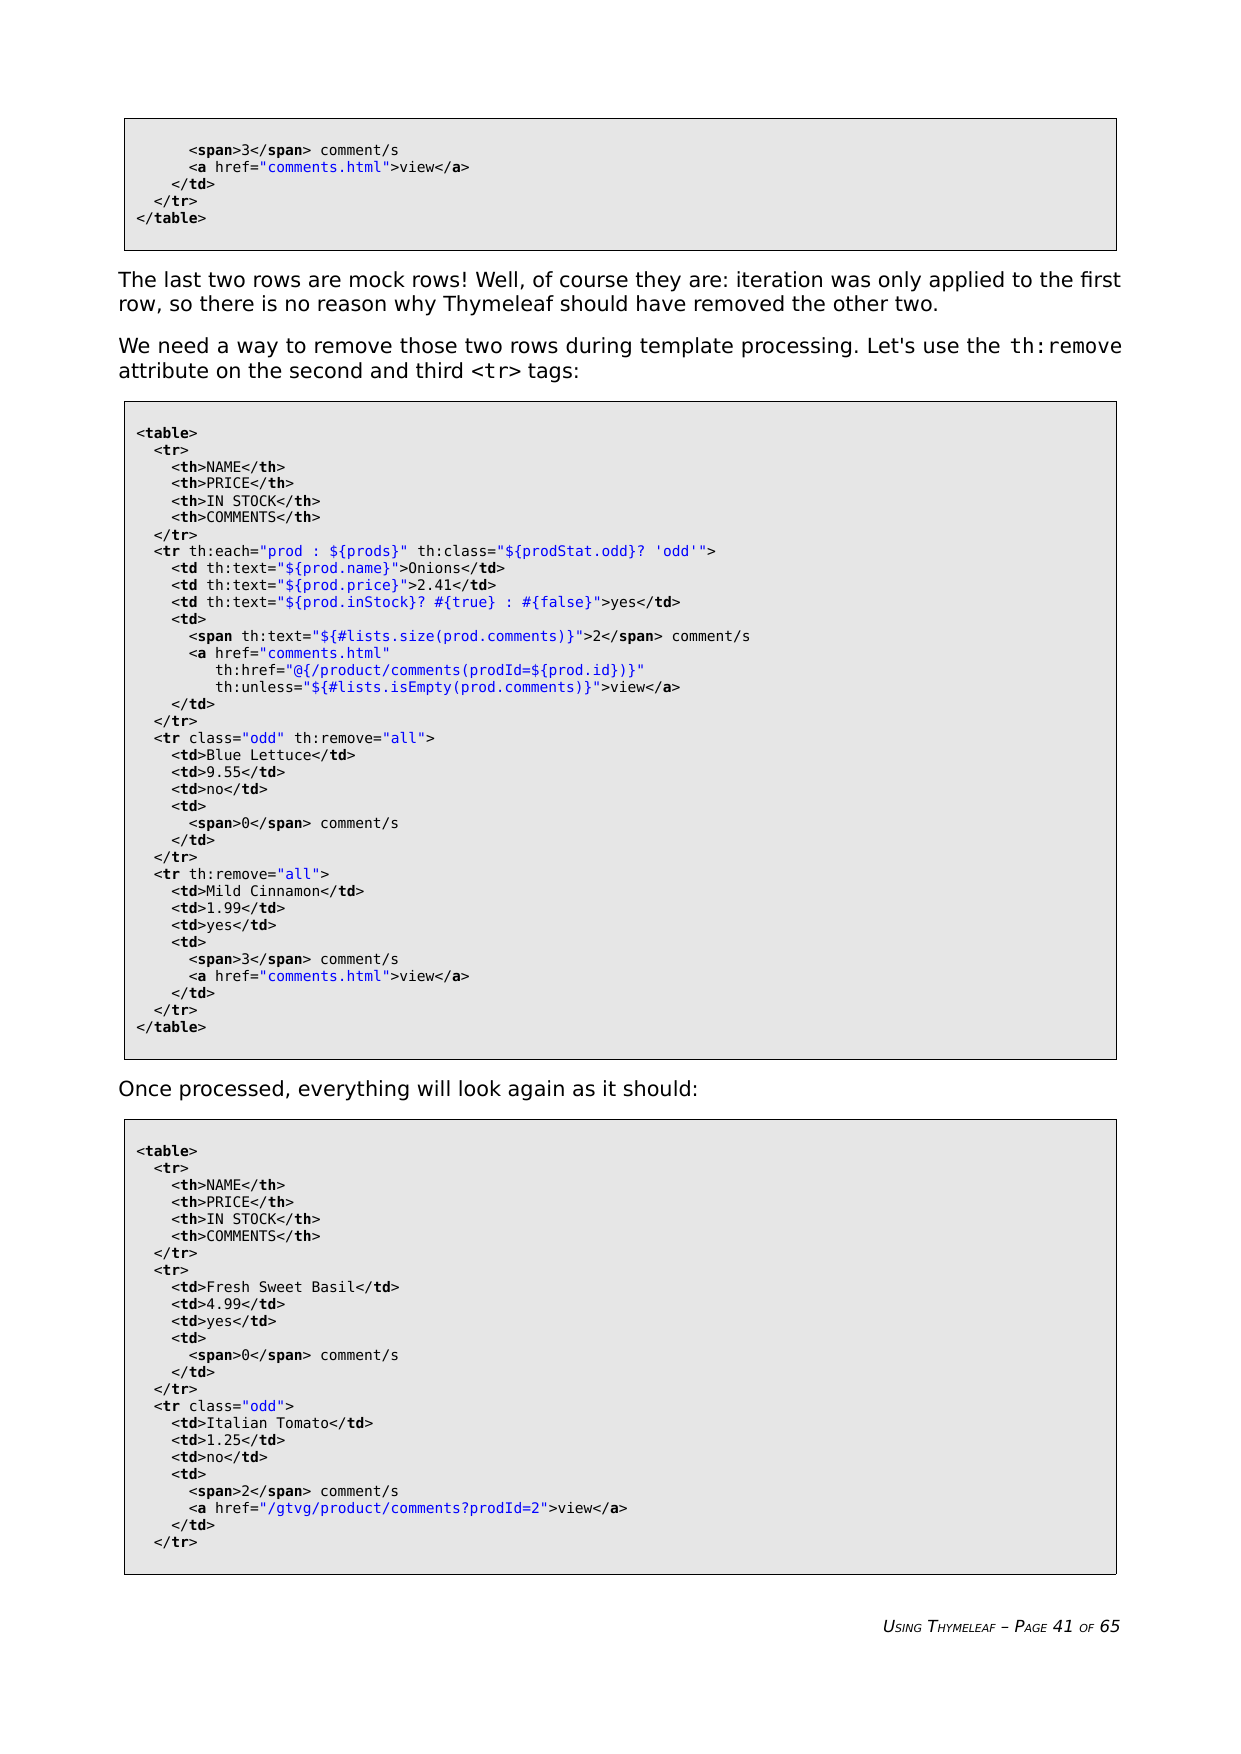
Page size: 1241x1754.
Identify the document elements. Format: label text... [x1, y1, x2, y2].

text We need a way to remove those two rows during template processing. Let's use the th:remove attribute on the second and third <tr> tags: [118, 334, 1122, 383]
text <table> <tr> <th>NAME</th> <th>PRICE</th> <th>IN STOCK</th> <th>COMMENTS</th> </tr> <tr th:each="prod : ${prods}" th:class="${prodStat.odd}? 'odd'"> <td th:text="${prod.name}">Onions</td> <td th:text="${prod.price}">2.41</td> <td th:text="${prod.inStock}? #{true} : #{false}">yes</td> <td> <span th:text="${#lists.size(prod.comments)}">2</span> comment/s <a href="comments.html" th:href="@{/product/comments(prodId=${prod.id})}" th:unless="${#lists.isEmpty(prod.comments)}">view</a> </td> </tr> <tr class="odd" th:remove="all"> <td>Blue Lettuce</td> <td>9.55</td> <td>no</td> <td> <span>0</span> comment/s </td> </tr> <tr th:remove="all"> <td>Mild Cinnamon</td> <td>1.99</td> <td>yes</td> <td> <span>3</span> comment/s <a href="comments.html">view</a> </td> </tr> </table> [125, 402, 1116, 1059]
text <table> <tr> <th>NAME</th> <th>PRICE</th> <th>IN STOCK</th> <th>COMMENTS</th> </tr> <tr> <td>Fresh Sweet Basil</td> <td>4.99</td> <td>yes</td> <td> <span>0</span> comment/s </td> </tr> <tr class="odd"> <td>Italian Tomato</td> <td>1.25</td> <td>no</td> <td> <span>2</span> comment/s <a href="/gtvg/product/comments?prodId=2">view</a> </td> </tr> [125, 1120, 1116, 1574]
text The last two rows are mock rows! Well, of course they are: iteration was only applied to the first row, so there is no reason why Thymeleaf should have removed the other two. [118, 268, 1122, 317]
text Once processed, everything will look again as it should: [118, 1077, 1122, 1101]
text <span>3</span> comment/s <a href="comments.html">view</a> </td> </tr> </table> [125, 119, 1116, 250]
